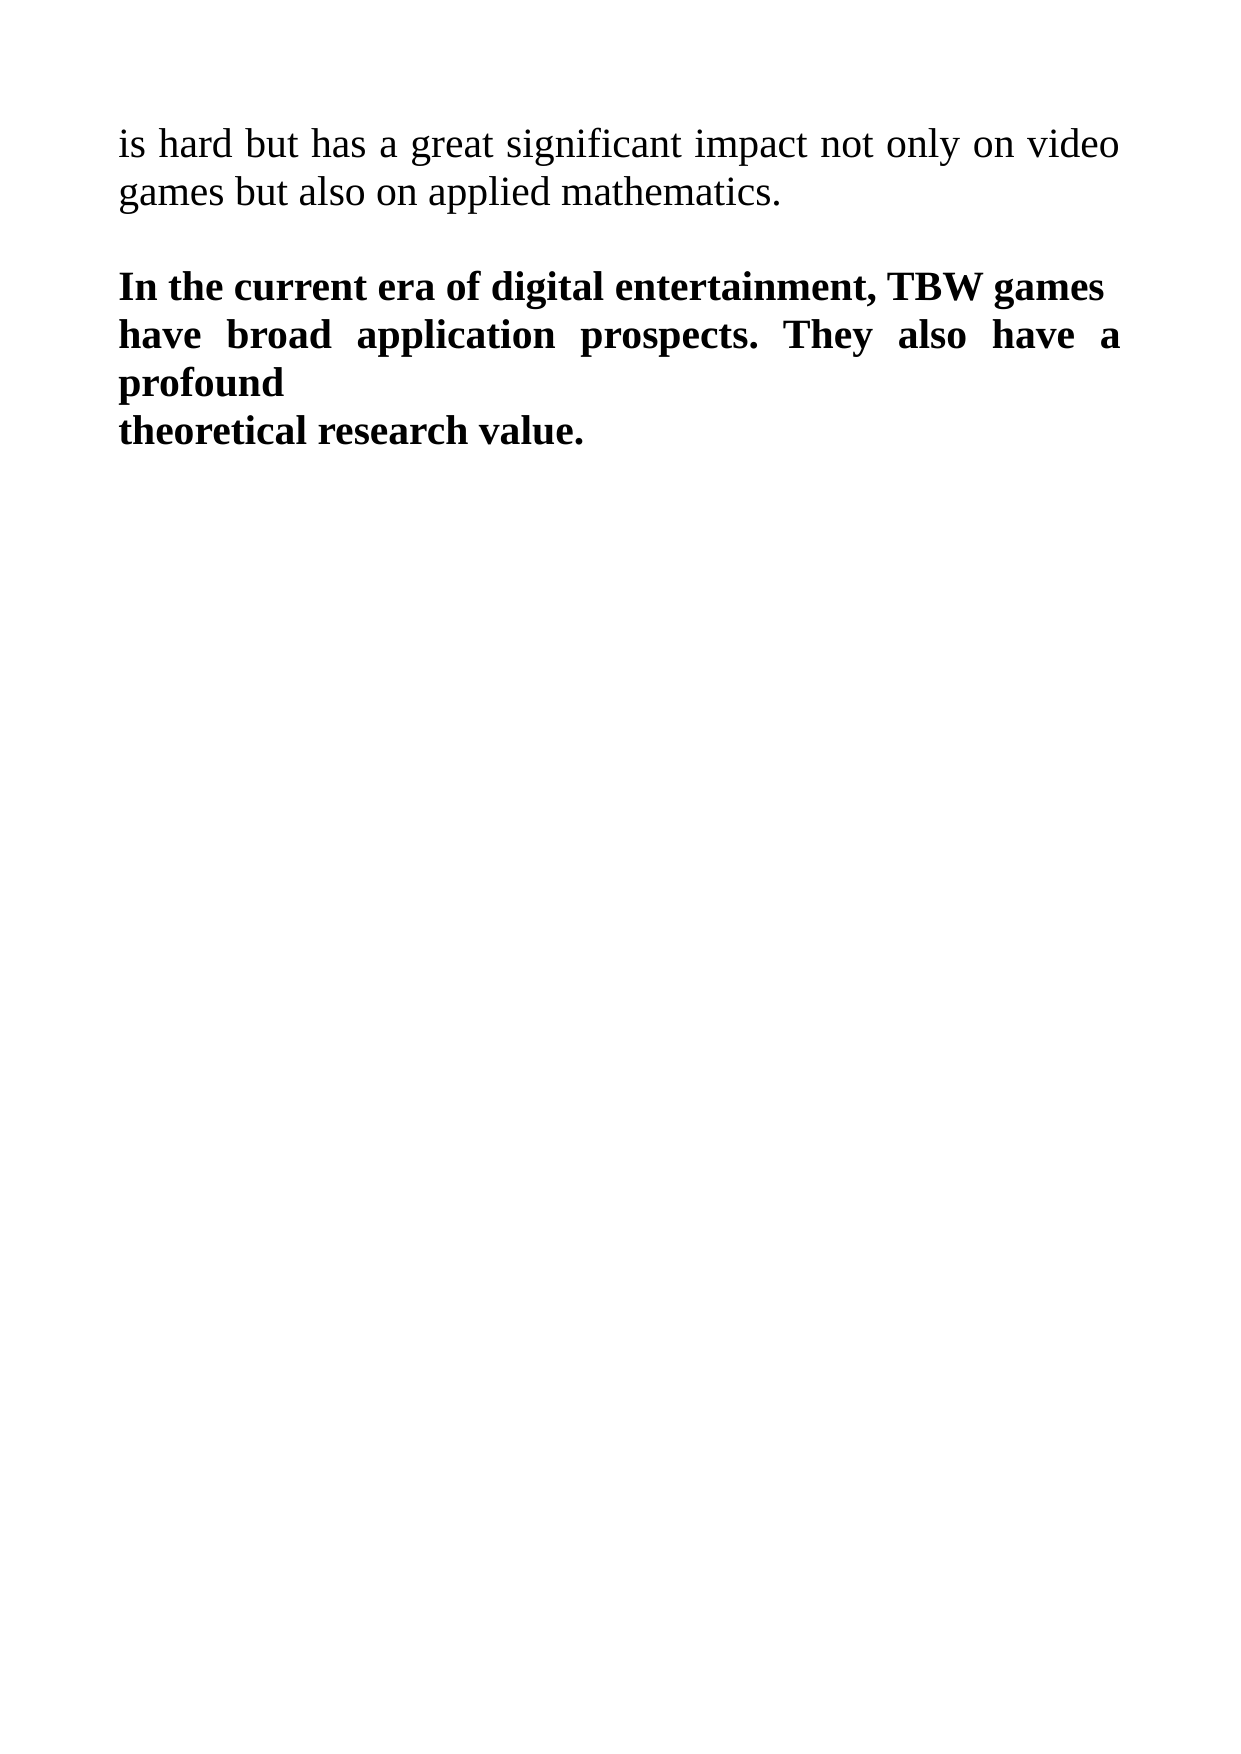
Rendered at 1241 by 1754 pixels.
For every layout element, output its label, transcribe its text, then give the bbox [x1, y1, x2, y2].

text have broad application prospects. They also have a profound [118, 310, 1122, 406]
text is hard but has a great significant impact not only on video games but also on applied mathematics. [118, 118, 1122, 214]
text theoretical research value. [118, 406, 1122, 453]
text In the current era of digital entertainment, TBW games [118, 262, 1122, 310]
